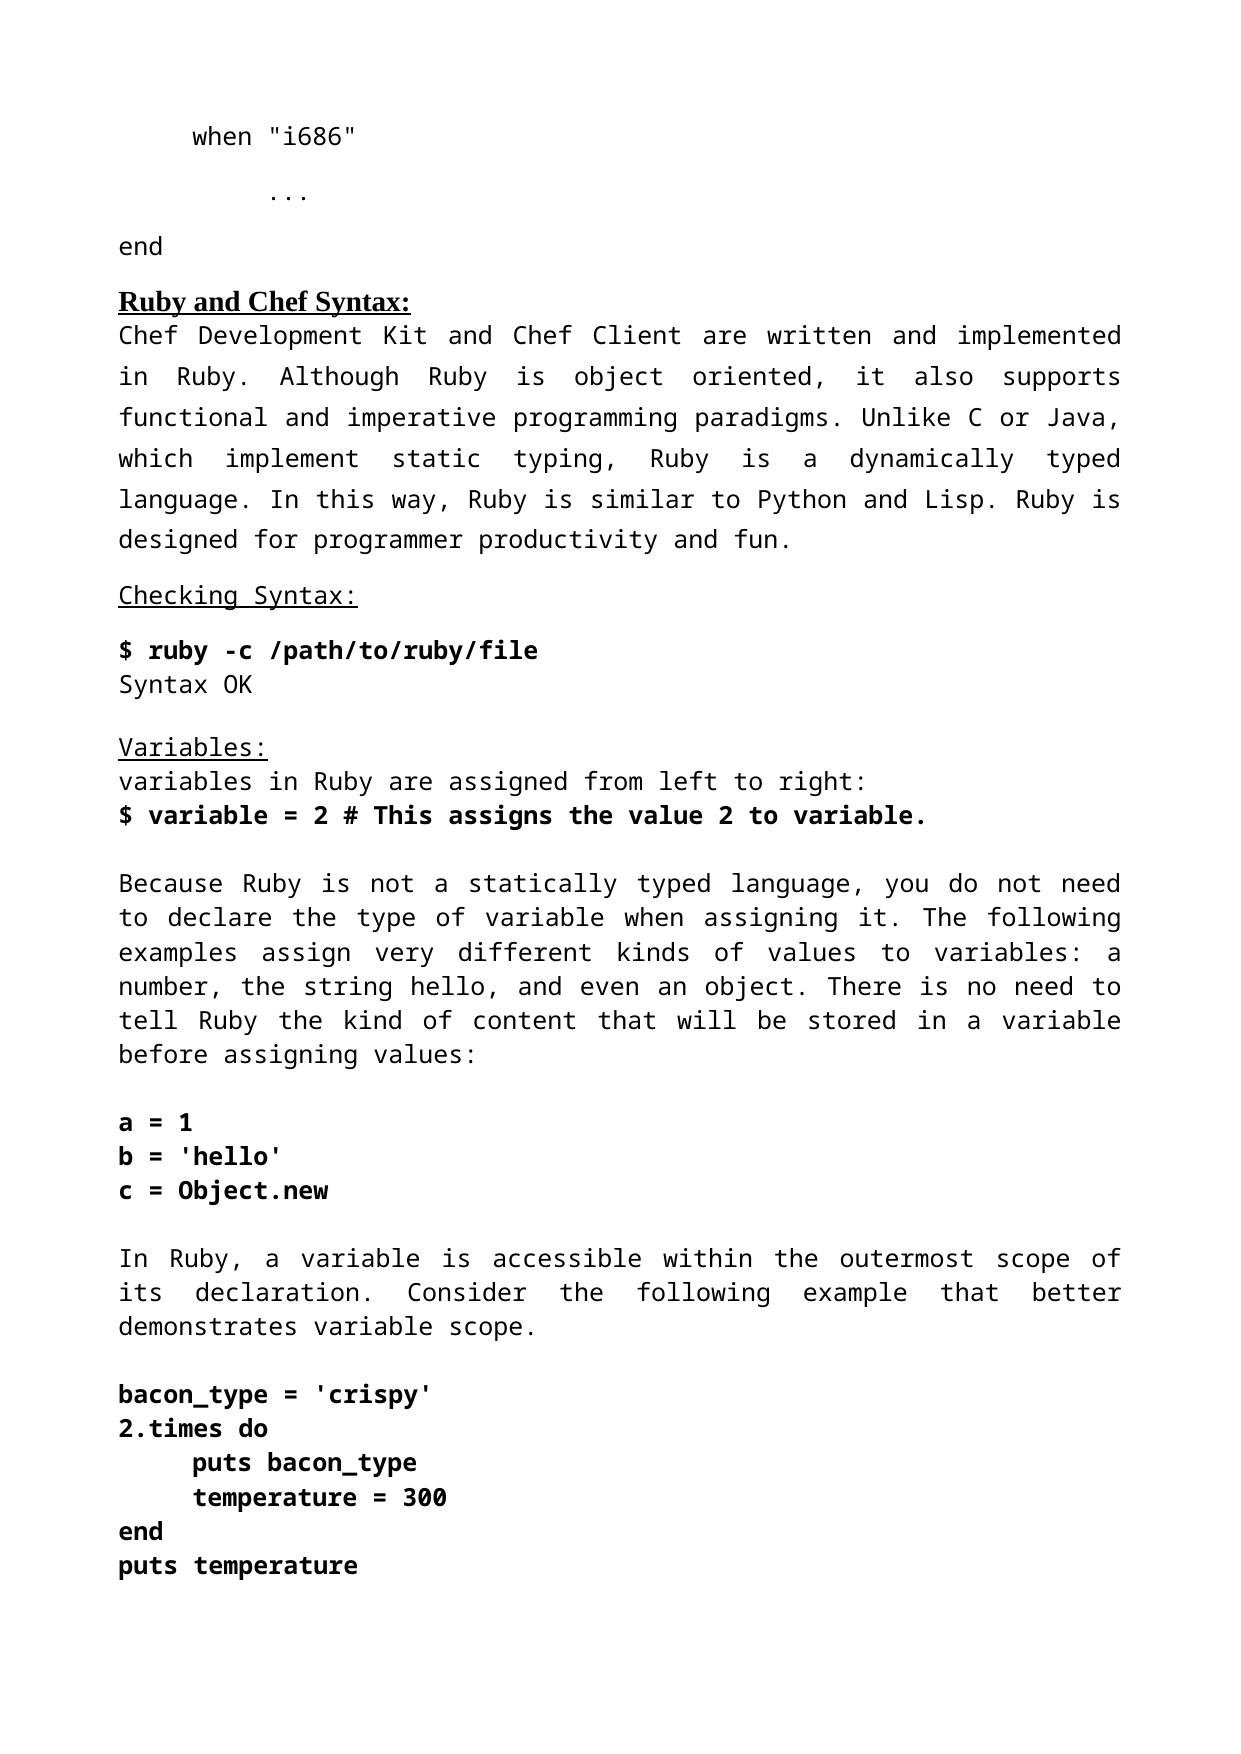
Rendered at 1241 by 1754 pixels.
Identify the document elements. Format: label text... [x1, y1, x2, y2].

text variables in Ruby are assigned from left to right: [118, 764, 1122, 798]
text Because Ruby is not a statically typed language, you do not need to declare the type of variable when assigning it. The following examples assign very different kinds of values to variables: a number, the string hello, and even an object. There is no need to tell Ruby the kind of content that will be stored in a variable before assigning values: [118, 866, 1122, 1070]
text Syntax OK [118, 667, 1122, 701]
text Variables: [118, 730, 1122, 764]
text Chef Development Kit and Chef Client are written and implemented in Ruby. Although Ruby is object oriented, it also supports functional and imperative programming paradigms. Unlike C or Java, which implement static typing, Ruby is a dynamically typed language. In this way, Ruby is similar to Python and Lisp. Ruby is designed for programmer productivity and fun. [118, 318, 1122, 556]
text puts temperature [118, 1547, 1122, 1581]
text ... [118, 173, 1122, 208]
text a = 1 [118, 1104, 1122, 1138]
text temperature = 300 [118, 1479, 1122, 1513]
text end [118, 1513, 1122, 1547]
text In Ruby, a variable is accessible within the outermost scope of its declaration. Consider the following example that better demonstrates variable scope. [118, 1241, 1122, 1343]
text Ruby and Chef Syntax: [118, 284, 1122, 318]
text 2.times do [118, 1411, 1122, 1445]
text b = 'hello' [118, 1138, 1122, 1173]
text c = Object.new [118, 1173, 1122, 1207]
text when "i686" [118, 118, 1122, 152]
text bacon_type = 'crispy' [118, 1377, 1122, 1411]
text puts bacon_type [118, 1445, 1122, 1479]
text Checking Syntax: [118, 577, 1122, 612]
text $ ruby -c /path/to/ruby/file [118, 633, 1122, 667]
text end [118, 229, 1122, 263]
text $ variable = 2 # This assigns the value 2 to variable. [118, 798, 1122, 832]
